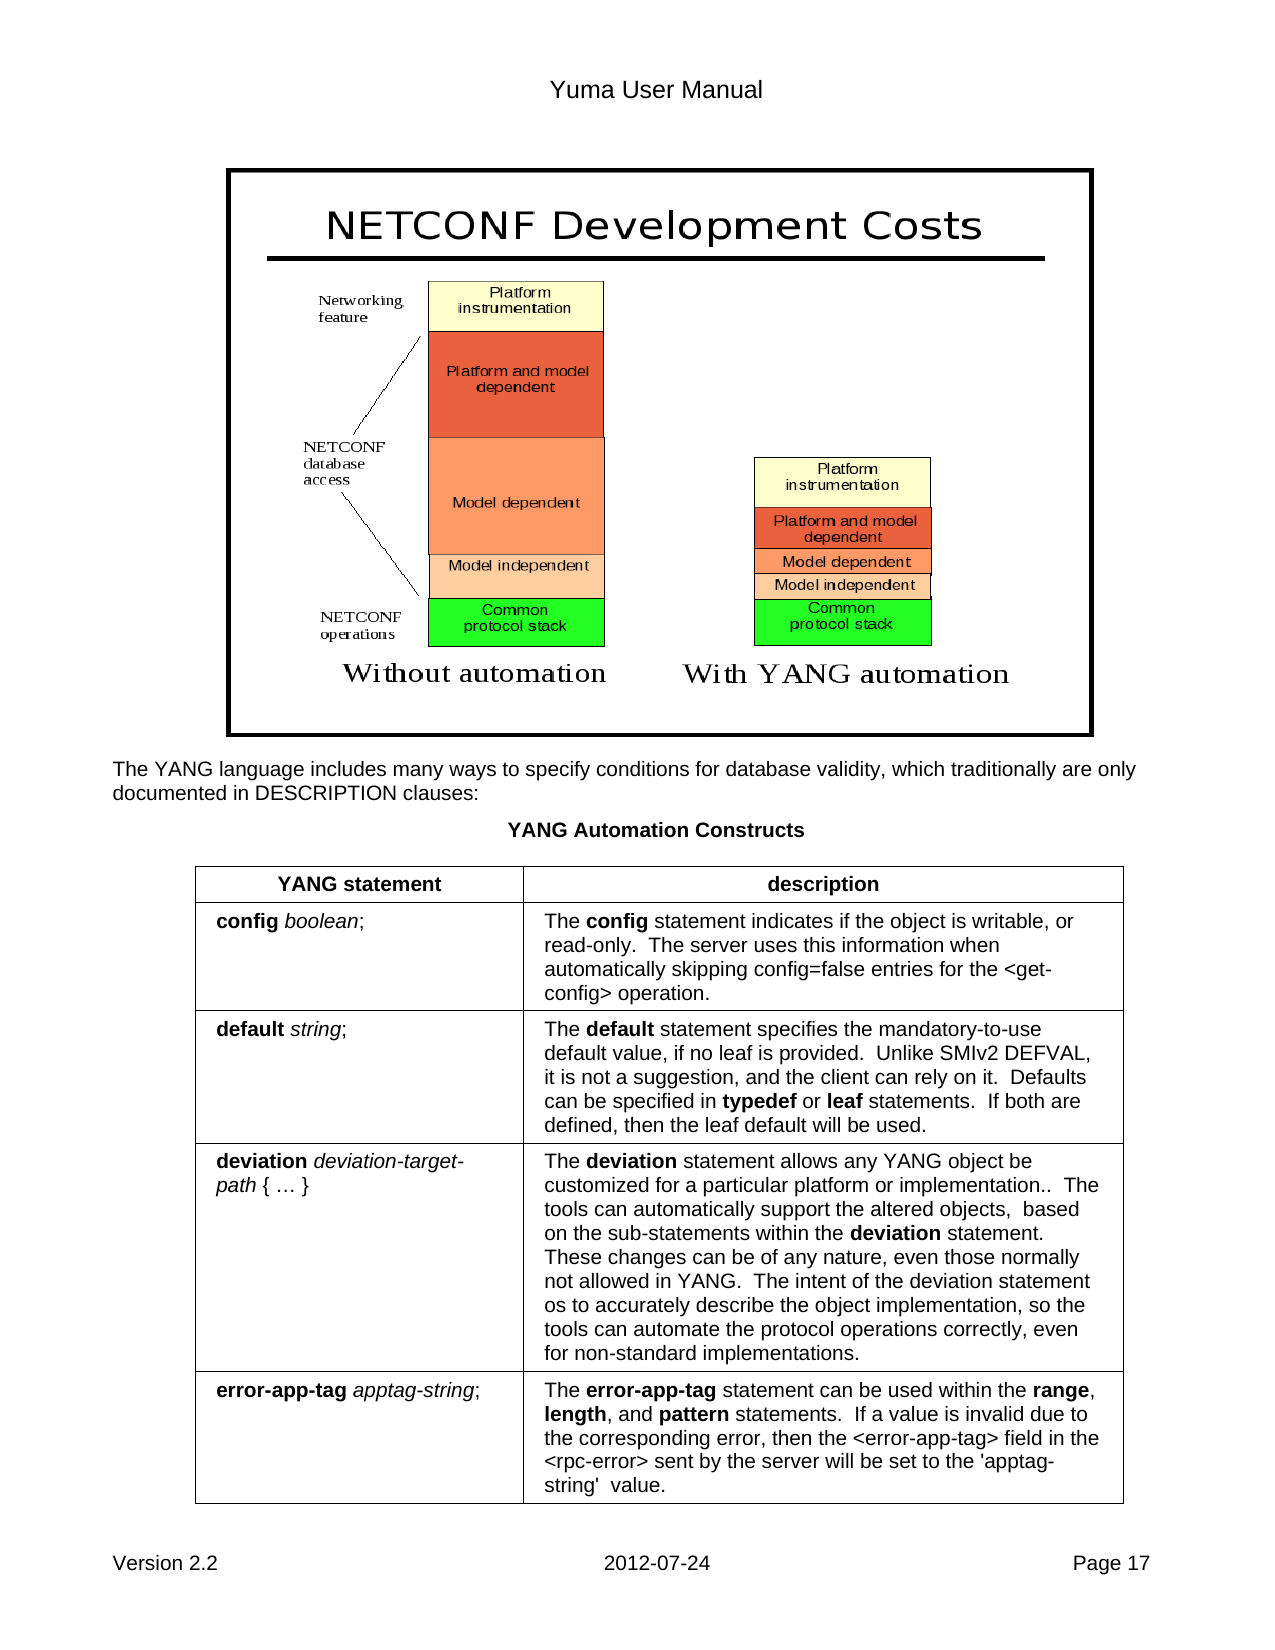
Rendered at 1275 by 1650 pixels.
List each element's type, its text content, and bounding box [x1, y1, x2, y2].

table_cell default string; [196, 1011, 523, 1143]
table_cell error-app-tag apptag-string; [196, 1372, 523, 1503]
table_cell The error-app-tag statement can be used within the range, length, and pattern statements. If a value is invalid due to the corresponding error, then the <error-app-tag> field in the <rpc-error> sent by the server will be set to the 'apptag-string' value. [524, 1372, 1123, 1503]
table_header YANG statement [196, 867, 523, 902]
table_cell The config statement indicates if the object is writable, or read-only. The server uses this information when automatically skipping config=false entries for the <get-config> operation. [524, 903, 1123, 1010]
table_header description [524, 867, 1123, 902]
picture [160, 133, 1153, 758]
table_cell deviation deviation-target-path { … } [196, 1144, 523, 1371]
table_cell The default statement specifies the mandatory-to-use default value, if no leaf is provided. Unlike SMIv2 DEFVAL, it is not a suggestion, and the client can rely on it. Defaults can be specified in typedef or leaf statements. If both are defined, then the leaf default will be used. [524, 1011, 1123, 1143]
table_cell config boolean; [196, 903, 523, 1010]
text The YANG language includes many ways to specify conditions for database validity, which traditionally are only documented in DESCRIPTION clauses: [112, 134, 1200, 805]
subtitle YANG Automation Constructs [127, 818, 1185, 842]
table_cell The deviation statement allows any YANG object be customized for a particular platform or implementation.. The tools can automatically support the altered objects, based on the sub-statements within the deviation statement. These changes can be of any nature, even those normally not allowed in YANG. The intent of the deviation statement os to accurately describe the object implementation, so the tools can automate the protocol operations correctly, even for non-standard implementations. [524, 1144, 1123, 1371]
